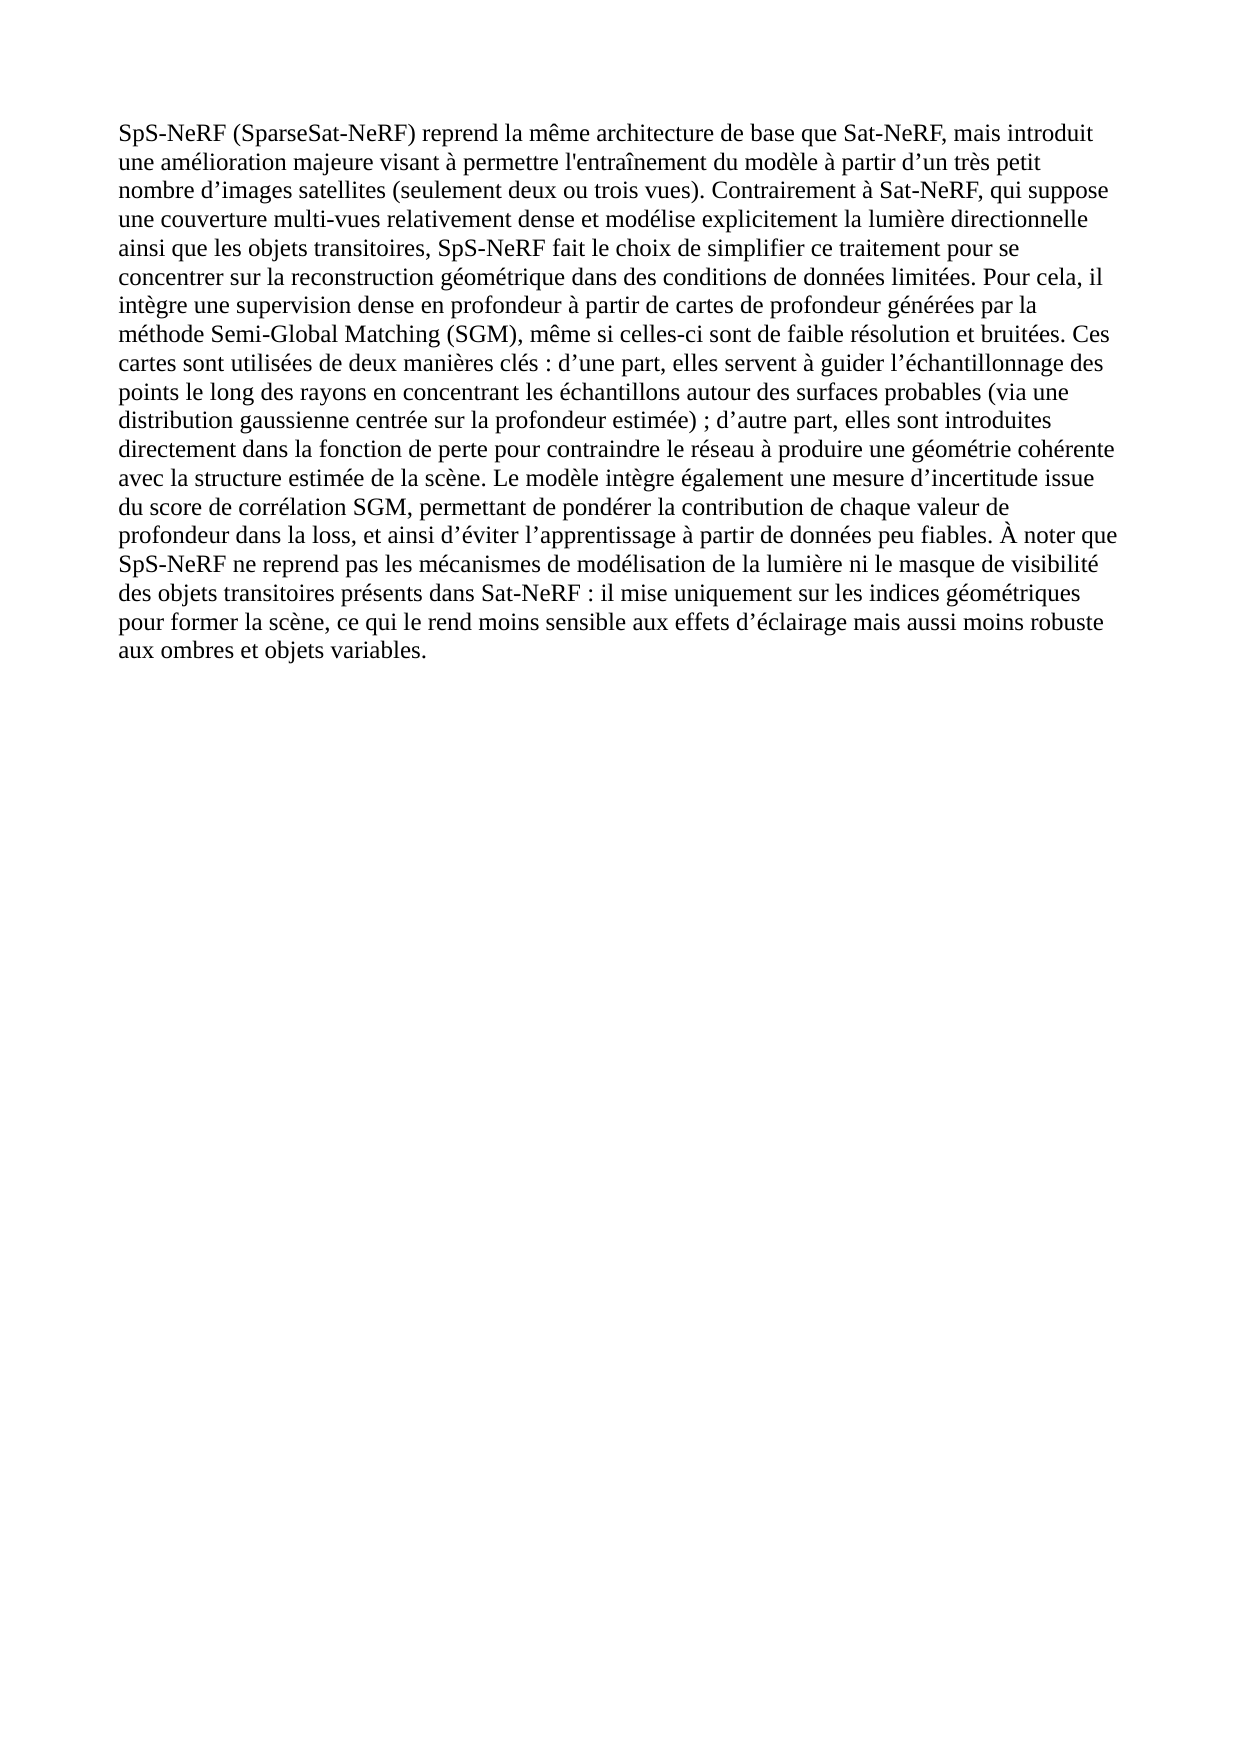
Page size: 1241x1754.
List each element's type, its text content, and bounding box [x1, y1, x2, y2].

text SpS-NeRF (SparseSat-NeRF) reprend la même architecture de base que Sat-NeRF, mais introduit une amélioration majeure visant à permettre l'entraînement du modèle à partir d’un très petit nombre d’images satellites (seulement deux ou trois vues). Contrairement à Sat-NeRF, qui suppose une couverture multi-vues relativement dense et modélise explicitement la lumière directionnelle ainsi que les objets transitoires, SpS-NeRF fait le choix de simplifier ce traitement pour se concentrer sur la reconstruction géométrique dans des conditions de données limitées. Pour cela, il intègre une supervision dense en profondeur à partir de cartes de profondeur générées par la méthode Semi-Global Matching (SGM), même si celles-ci sont de faible résolution et bruitées. Ces cartes sont utilisées de deux manières clés : d’une part, elles servent à guider l’échantillonnage des points le long des rayons en concentrant les échantillons autour des surfaces probables (via une distribution gaussienne centrée sur la profondeur estimée) ; d’autre part, elles sont introduites directement dans la fonction de perte pour contraindre le réseau à produire une géométrie cohérente avec la structure estimée de la scène. Le modèle intègre également une mesure d’incertitude issue du score de corrélation SGM, permettant de pondérer la contribution de chaque valeur de profondeur dans la loss, et ainsi d’éviter l’apprentissage à partir de données peu fiables. À noter que SpS-NeRF ne reprend pas les mécanismes de modélisation de la lumière ni le masque de visibilité des objets transitoires présents dans Sat-NeRF : il mise uniquement sur les indices géométriques pour former la scène, ce qui le rend moins sensible aux effets d’éclairage mais aussi moins robuste aux ombres et objets variables. [118, 118, 1122, 664]
